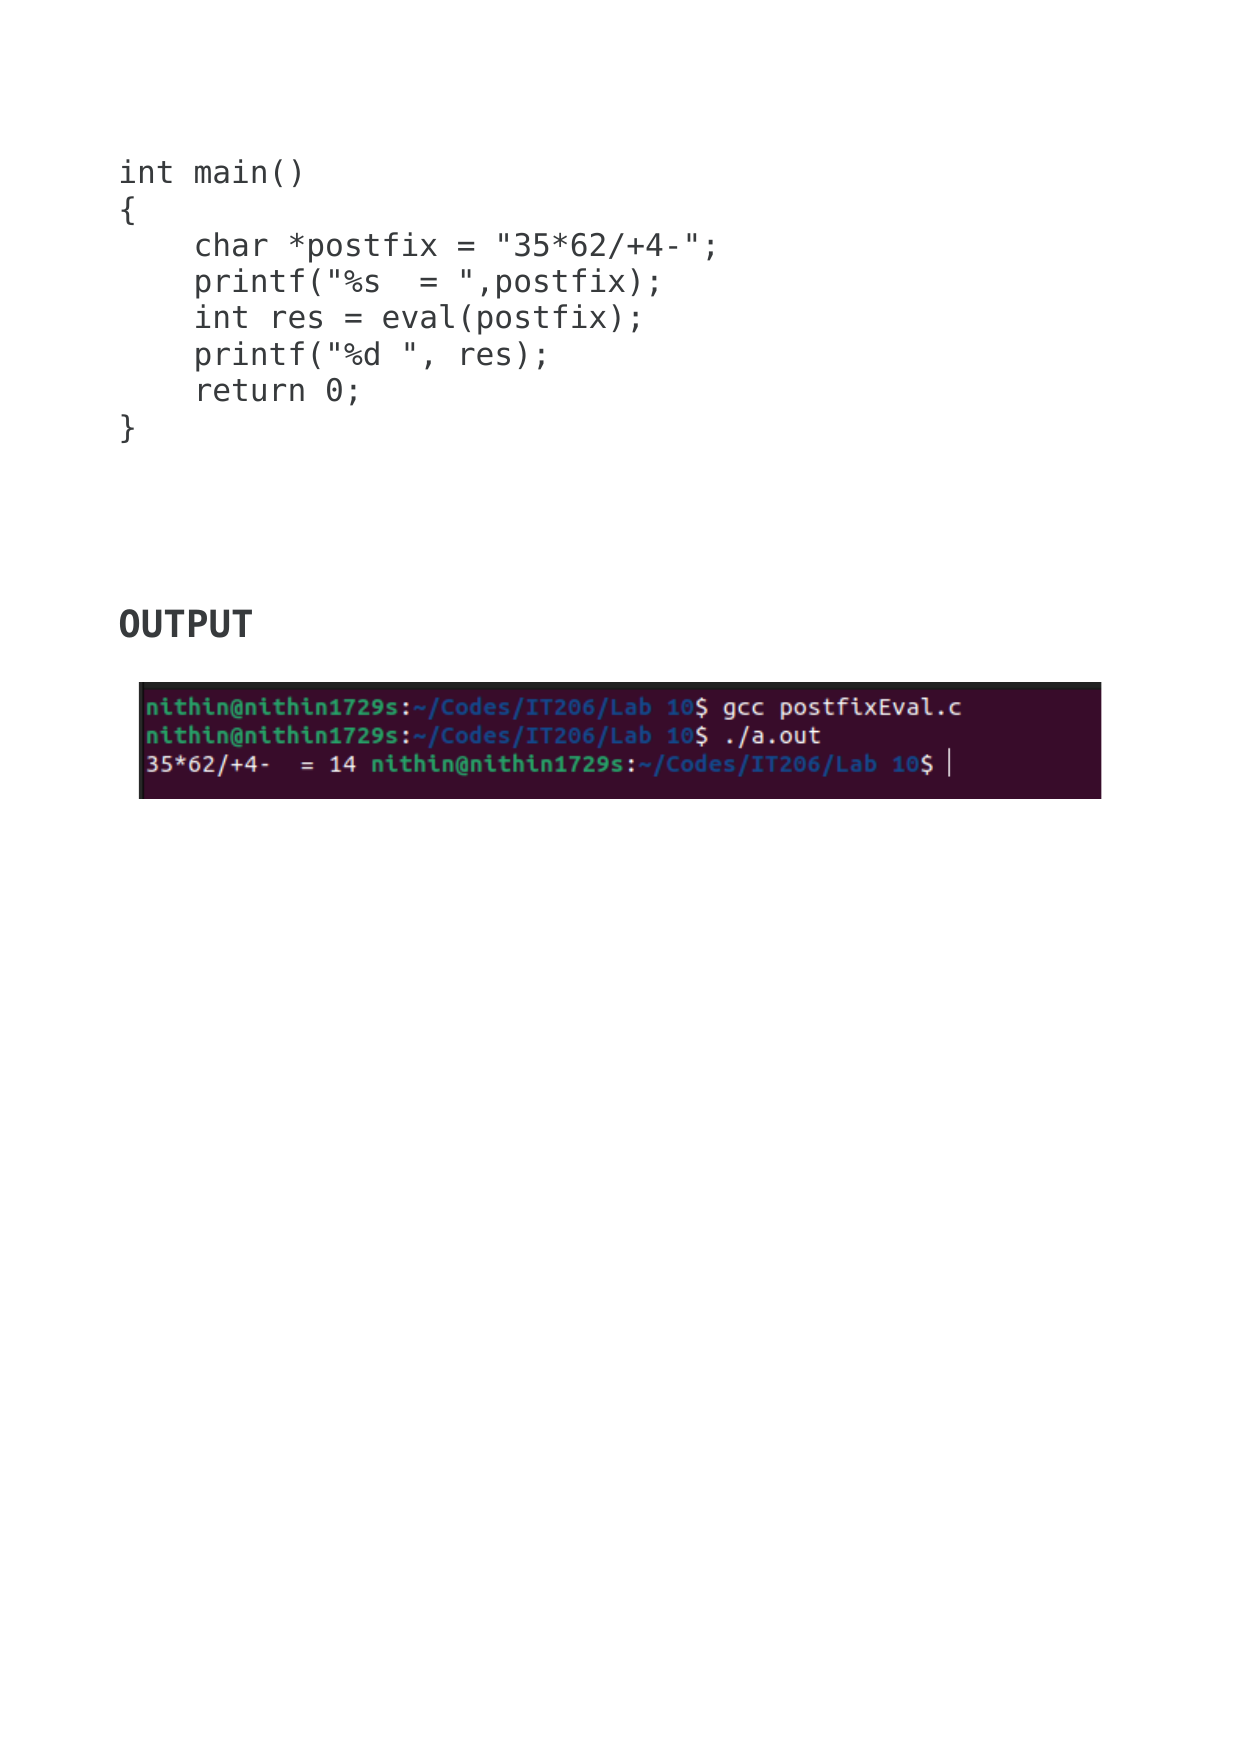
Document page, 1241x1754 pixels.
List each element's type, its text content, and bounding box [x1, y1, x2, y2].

text int res = eval(postfix); [118, 300, 1122, 336]
text int main() [118, 154, 1122, 191]
picture [138, 682, 1102, 799]
text return 0; [118, 373, 1122, 409]
text char *postfix = "35*62/+4-"; [118, 227, 1122, 263]
text OUTPUT [118, 603, 1122, 647]
text printf("%d ", res); [118, 336, 1122, 373]
text } [118, 409, 1122, 445]
text printf("%s = ",postfix); [118, 263, 1122, 300]
text { [118, 191, 1122, 227]
